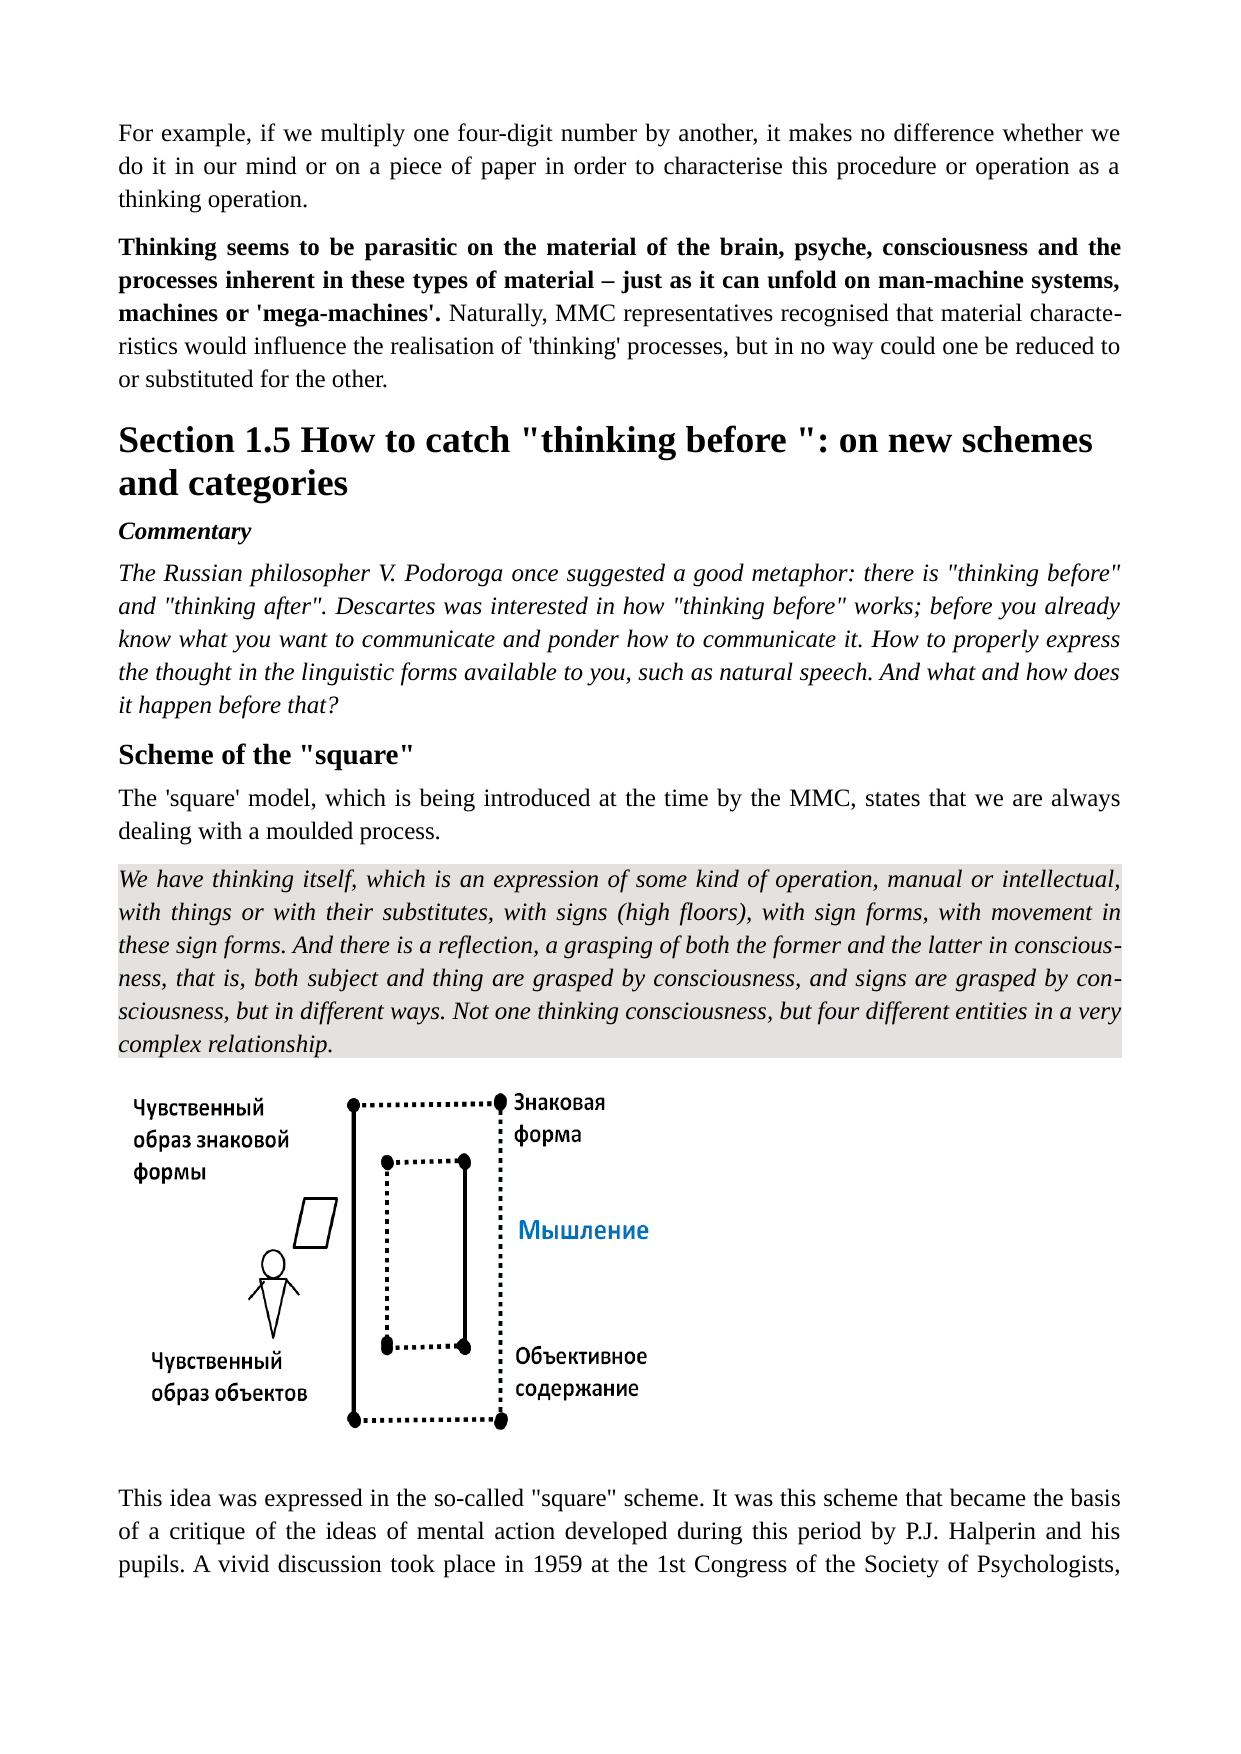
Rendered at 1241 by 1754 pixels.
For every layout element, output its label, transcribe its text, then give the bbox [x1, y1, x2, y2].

subtitle Scheme of the "square" [118, 737, 1122, 771]
text This idea was expressed in the so-called "square" scheme. It was this scheme that became the basis of a critique of the ideas of mental action developed during this period by P.J. Halperin and his pupils. A vivid discussion took place in 1959 at the 1st Congress of the Society of Psychologists, [118, 1483, 1122, 1578]
text For example, if we multiply one four-digit number by another, it makes no difference whether we do it in our mind or on a piece of paper in order to characterise this procedure or operation as a thinking operation. [118, 118, 1122, 213]
text The Russian philosopher V. Podoroga once suggested a good metaphor: there is "thinking before" and "thinking after". Descartes was interested in how "thinking before" works; before you already know what you want to communicate and ponder how to communicate it. How to properly express the thought in the linguistic forms available to you, such as natural speech. And what and how does it happen before that? [118, 558, 1122, 718]
subtitle Section 1.5 How to catch "thinking before ": on new schemes and categories [118, 418, 1122, 504]
text Thinking seems to be parasitic on the material of the brain, psyche, consciousness and the processes inherent in these types of material – just as it can unfold on man-machine systems, machines or 'mega-machines'. Naturally, MMC representatives recognised that material characte­ristics would influence the realisation of 'thinking' processes, but in no way could one be reduced to or substituted for the other. [118, 232, 1122, 393]
text We have thinking itself, which is an expression of some kind of operation, manual or intellectual, with things or with their substitutes, with signs (high floors), with sign forms, with movement in these sign forms. And there is a reflection, a grasping of both the former and the latter in conscious­ness, that is, both subject and thing are grasped by consciousness, and signs are grasped by con­sciousness, but in different ways. Not one thinking consciousness, but four different entities in a very complex relationship. [118, 864, 1122, 1058]
subtitle Commentary [118, 516, 1122, 545]
picture [118, 1076, 679, 1465]
text The 'square' model, which is being introduced at the time by the MMC, states that we are always dealing with a moulded process. [118, 783, 1122, 845]
